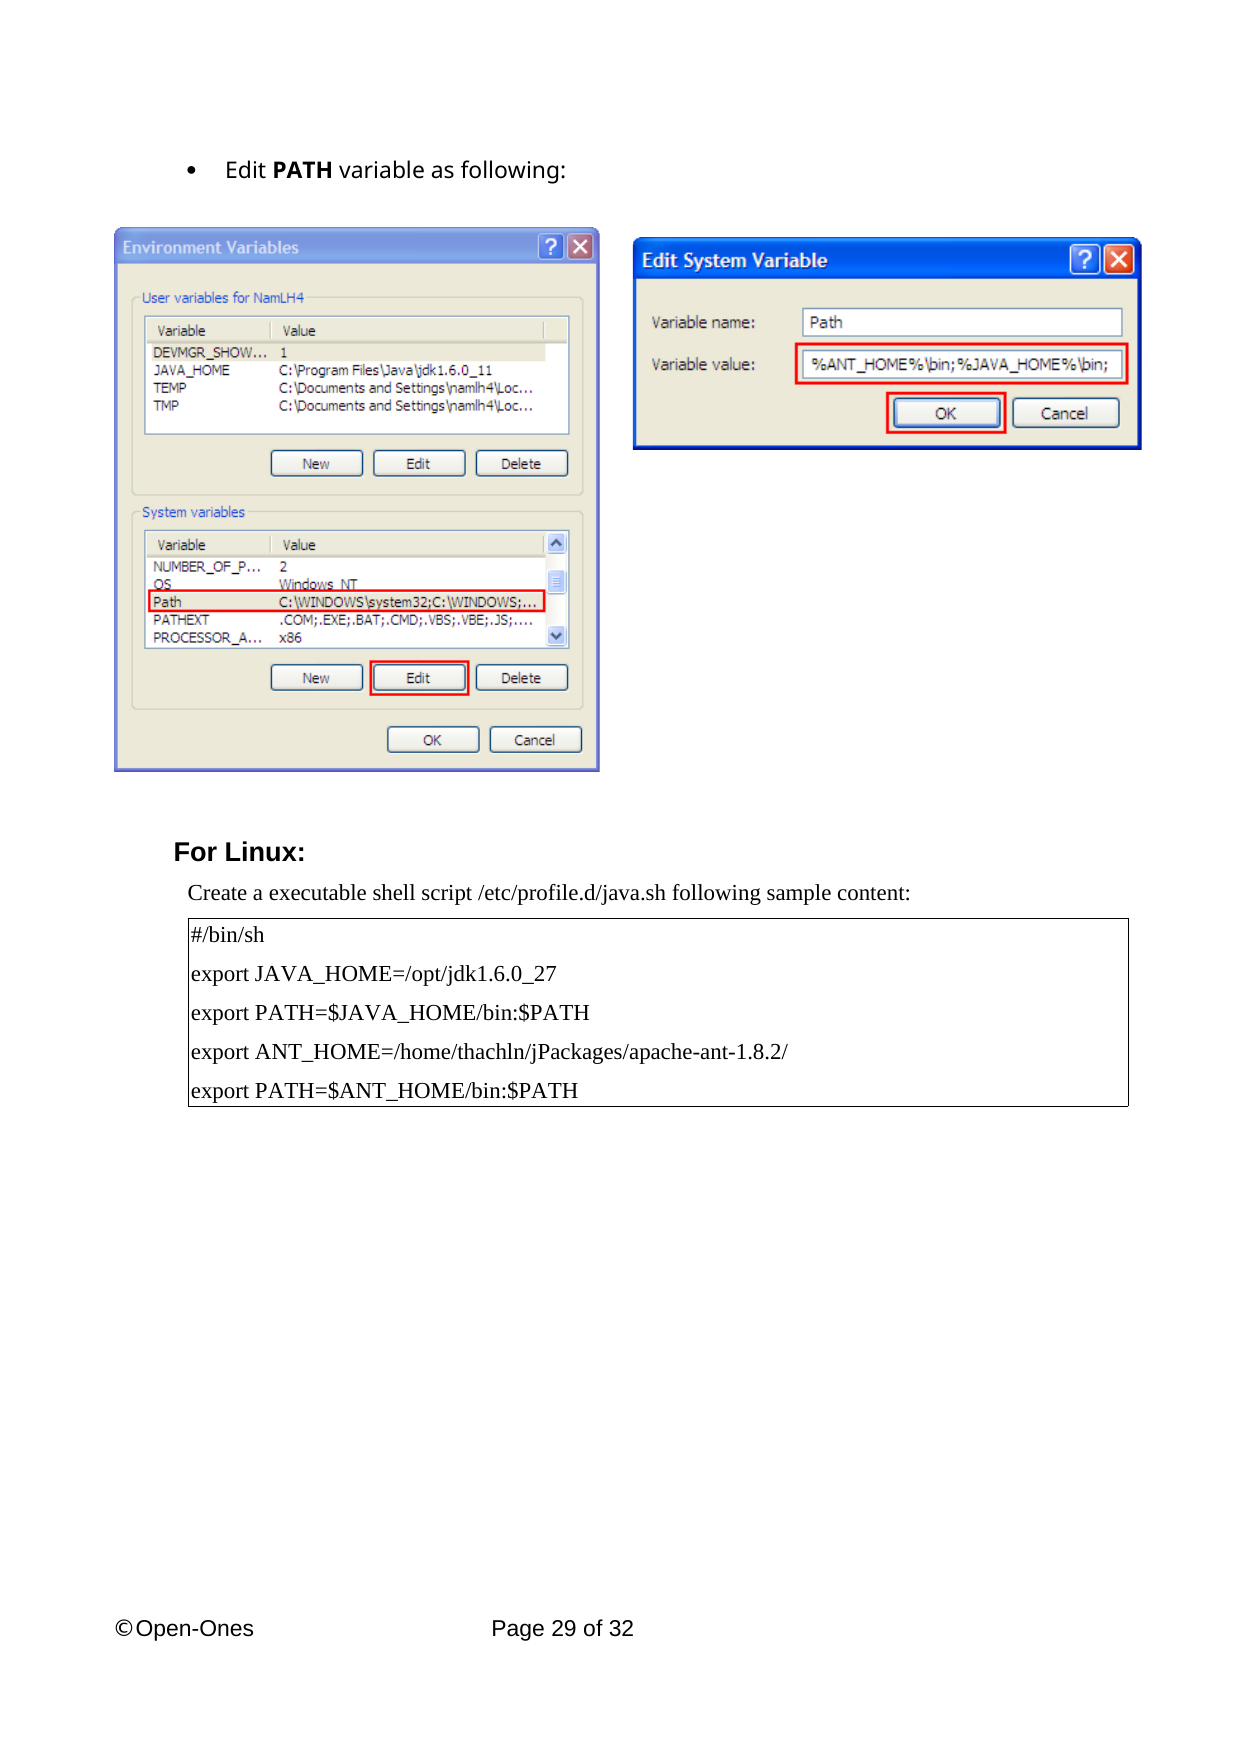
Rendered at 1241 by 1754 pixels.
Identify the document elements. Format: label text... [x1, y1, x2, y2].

text Create a executable shell script /etc/profile.d/java.sh following sample content: [187, 879, 1128, 906]
text export PATH=$JAVA_HOME/bin:$PATH [189, 996, 1128, 1025]
text export PATH=$ANT_HOME/bin:$PATH [189, 1074, 1128, 1106]
subtitle For Linux: [173, 836, 1128, 867]
picture [632, 237, 1142, 450]
subtitle Edit PATH variable as following: [187, 154, 1128, 185]
text export ANT_HOME=/home/thachln/jPackages/apache-ant-1.8.2/ [189, 1035, 1128, 1064]
text export JAVA_HOME=/opt/jdk1.6.0_27 [189, 957, 1128, 987]
text #/bin/sh [189, 919, 1128, 948]
picture [114, 227, 600, 772]
